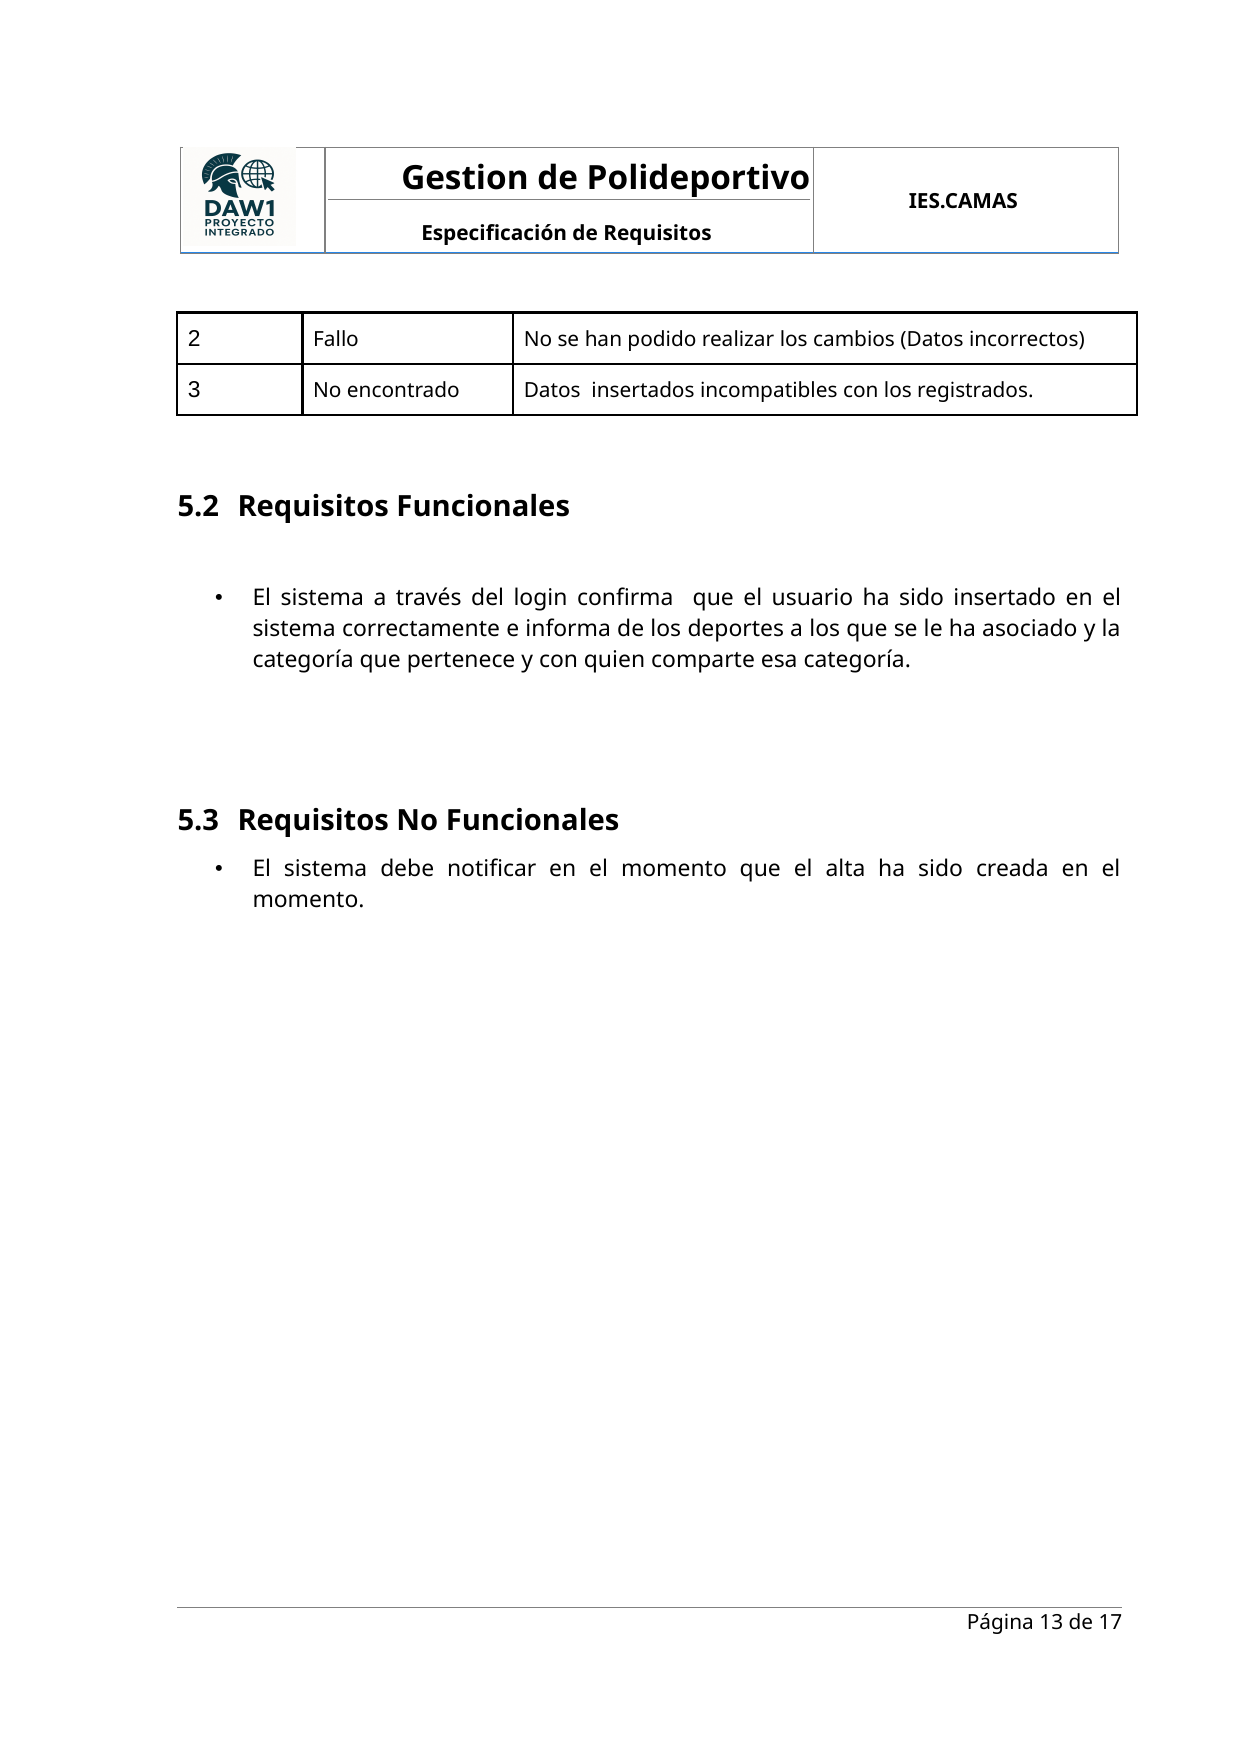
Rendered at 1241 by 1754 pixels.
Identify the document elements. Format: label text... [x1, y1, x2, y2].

table_cell No encontrado [304, 365, 512, 414]
picture [183, 147, 296, 246]
table_cell Fallo [304, 314, 512, 363]
subtitle Requisitos Funcionales [177, 485, 1122, 525]
list El sistema a través del login confirma que el usuario ha sido insertado en el sistema correctamente e informa de los deportes a los que se le ha asociado y la categoría que pertenece y con quien comparte esa categoría. [215, 581, 1122, 675]
table_cell 2 [178, 314, 301, 363]
table_cell Datos insertados incompatibles con los registrados. [514, 365, 1136, 414]
subtitle Requisitos No Funcionales [177, 800, 1122, 839]
table_cell 3 [178, 365, 301, 414]
table_cell No se han podido realizar los cambios (Datos incorrectos) [514, 314, 1136, 363]
list El sistema debe notificar en el momento que el alta ha sido creada en el momento. [215, 852, 1122, 914]
